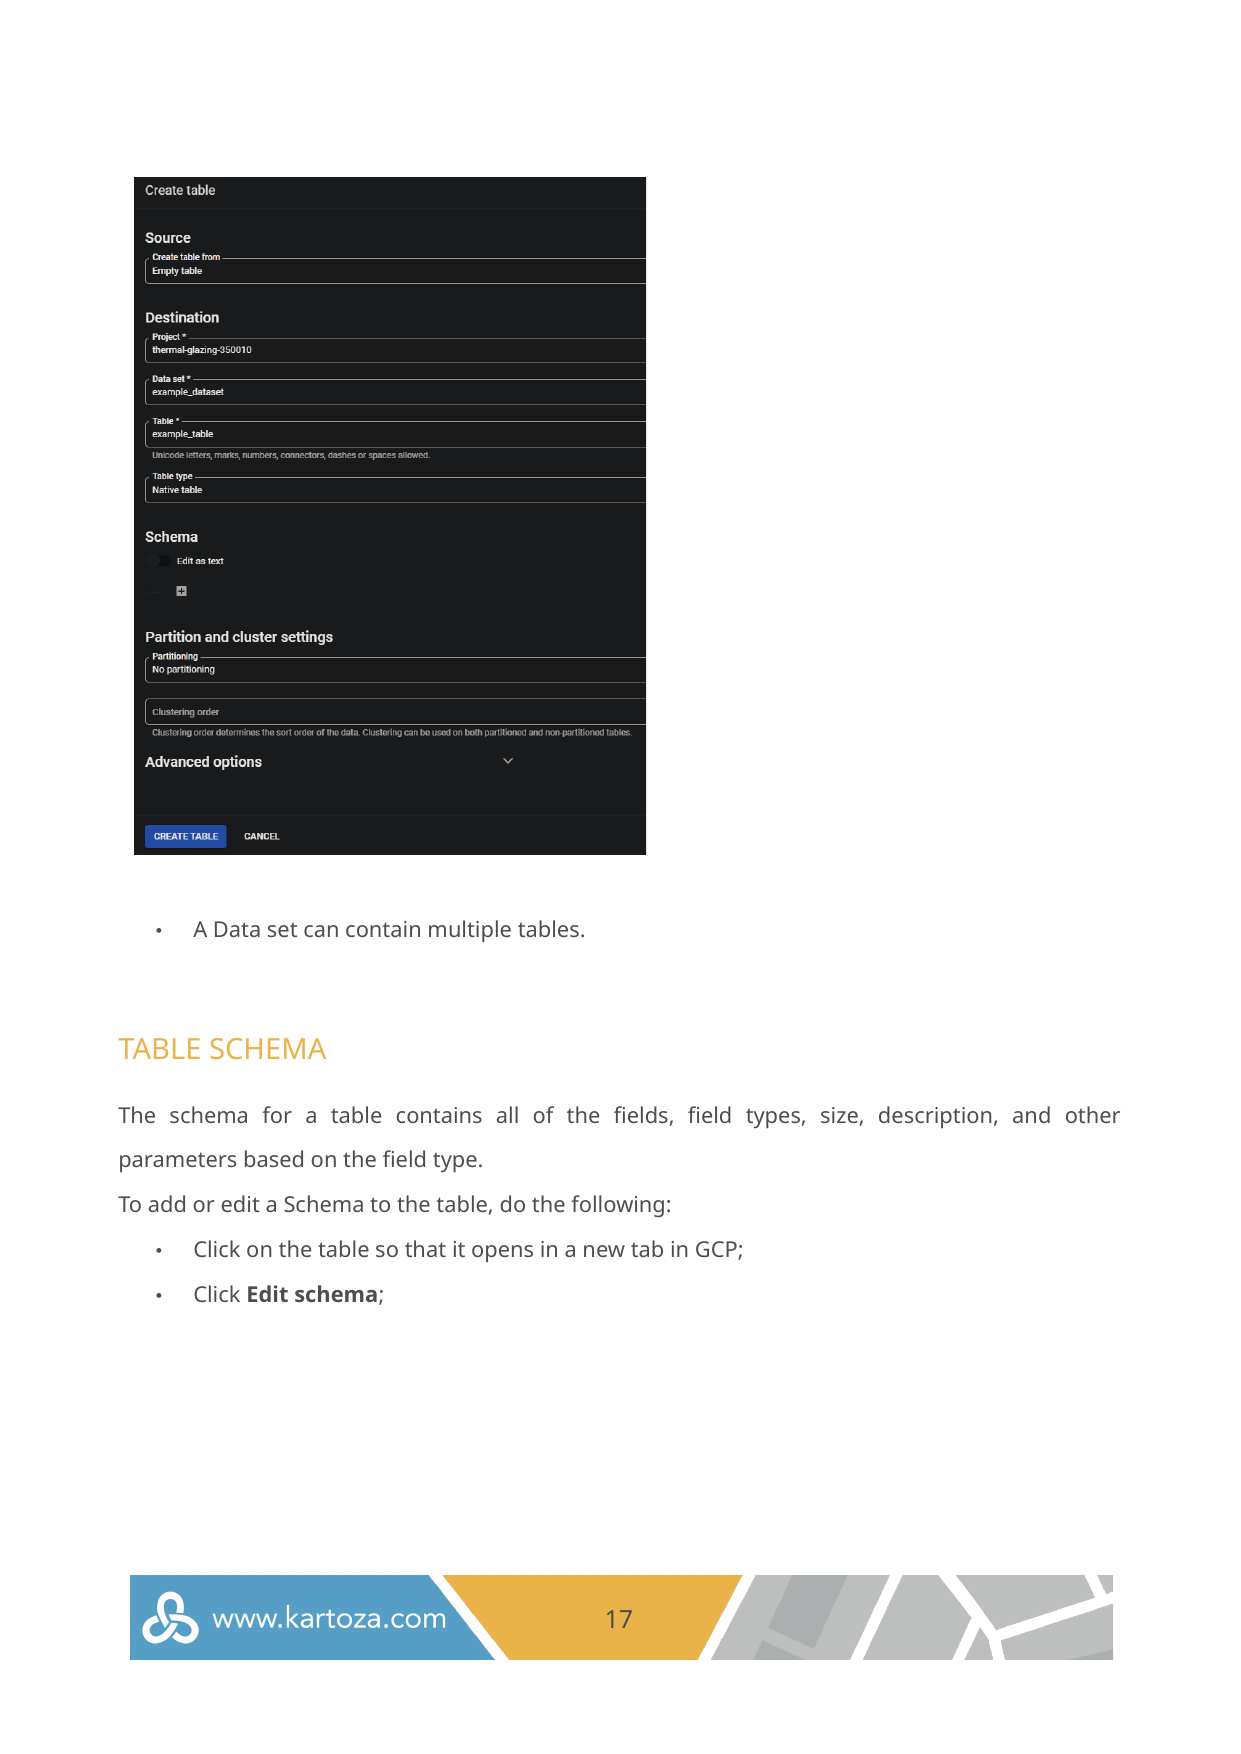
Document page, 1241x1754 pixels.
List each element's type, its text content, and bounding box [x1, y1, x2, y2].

subtitle Table schema [118, 1028, 1122, 1068]
text The schema for a table contains all of the fields, field types, size, description, and other parameters based on the field type. [118, 1100, 1122, 1174]
list Click on the table so that it opens in a new tab in GCP; [156, 1234, 1122, 1264]
list A Data set can contain multiple tables. [156, 914, 1122, 943]
text To add or edit a Schema to the table, do the following: [118, 1189, 1122, 1219]
picture [130, 1575, 1114, 1660]
picture [134, 177, 647, 855]
list Click Edit schema; [156, 1278, 1122, 1308]
